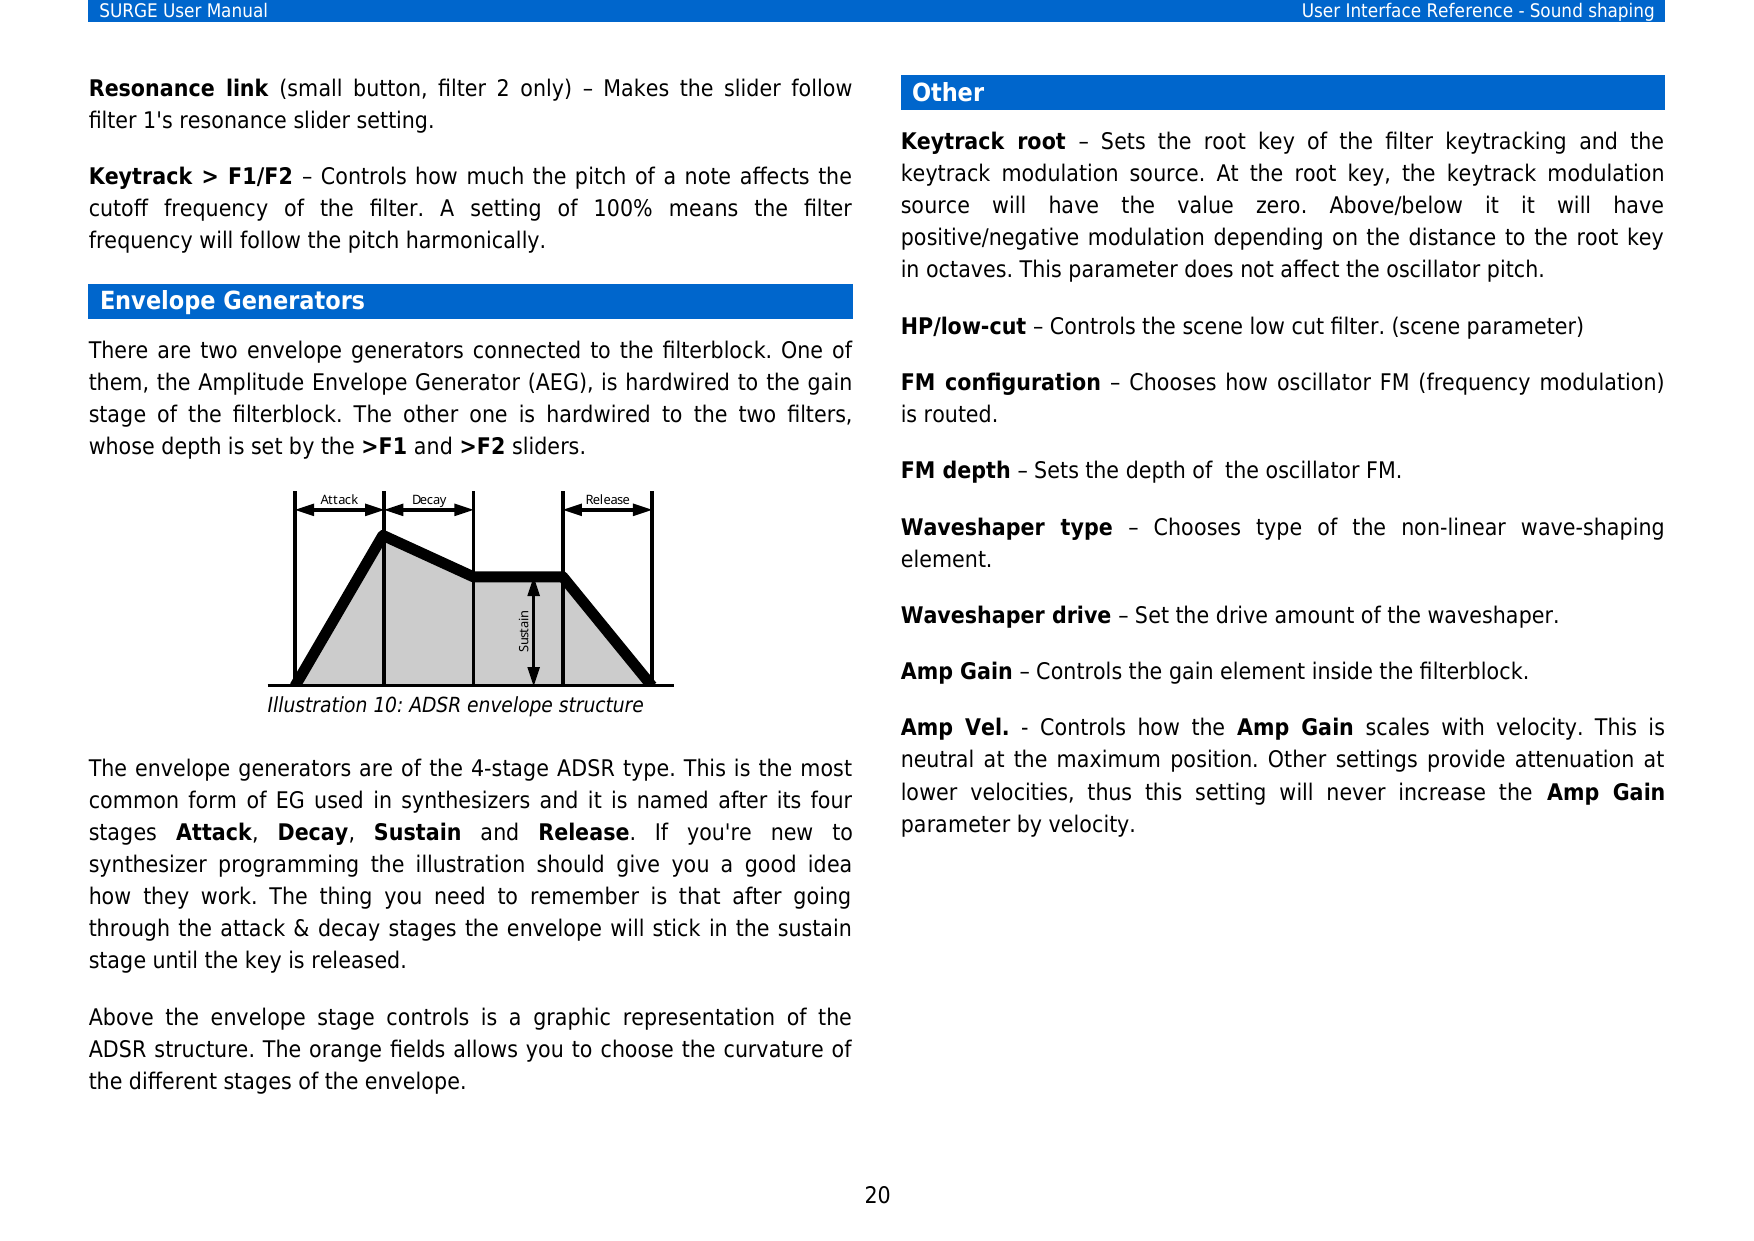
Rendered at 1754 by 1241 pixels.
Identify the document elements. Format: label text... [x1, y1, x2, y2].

text Amp Gain – Controls the gain element inside the filterblock. [901, 658, 1665, 685]
text Illustration 10: ADSR envelope structure [386, 511, 472, 569]
text Illustration 10: ADSR envelope structure [565, 511, 650, 673]
text Illustration 10: ADSR envelope structure [297, 491, 382, 508]
subtitle Other [909, 75, 1657, 110]
text The envelope generators are of the 4-stage ADSR type. This is the most common form of EG used in synthesizers and it is named after its four stages Attack, Decay, Sustain and Release. If you're new to synthesizer programming the illustration should give you a good idea how they work. The thing you need to remember is that after going through the attack & decay stages the envelope will stick in the sustain stage until the key is released. [88, 489, 853, 974]
text Resonance link (small button, filter 2 only) – Makes the slider follow filter 1's resonance slider setting. [88, 75, 853, 134]
text There are two envelope generators connected to the filterblock. One of them, the Amplitude Envelope Generator (AEG), is hardwired to the gain stage of the filterblock. The other one is hardwired to the two filters, whose depth is set by the >F1 and >F2 sliders. [88, 337, 853, 460]
text Keytrack > F1/F2 – Controls how much the pitch of a note affects the cutoff frequency of the filter. A setting of 100% means the filter frequency will follow the pitch harmonically. [88, 163, 853, 254]
text HP/low-cut – Controls the scene low cut filter. (scene parameter) [901, 313, 1665, 340]
text Illustration 10: ADSR envelope structure [267, 491, 293, 684]
text Keytrack root – Sets the root key of the filter keytracking and the keytrack modulation source. At the root key, the keytrack modulation source will have the value zero. Above/below it it will have positive/negative modulation depending on the distance to the root key in octaves. This parameter does not affect the oscillator pitch. [901, 128, 1665, 283]
text Waveshaper drive – Set the drive amount of the waveshaper. [901, 602, 1665, 629]
subtitle Envelope Generators [97, 284, 845, 319]
text Illustration 10: ADSR envelope structure [565, 491, 650, 508]
text Amp Vel. - Controls how the Amp Gain scales with velocity. This is neutral at the maximum position. Other settings provide attenuation at lower velocities, thus this setting will never increase the Amp Gain parameter by velocity. [901, 714, 1665, 838]
text Above the envelope stage controls is a graphic representation of the ADSR structure. The orange fields allows you to choose the curvature of the different stages of the envelope. [88, 1004, 853, 1095]
text Waveshaper type – Chooses type of the non-linear wave-shaping element. [901, 514, 1665, 573]
text FM depth – Sets the depth of the oscillator FM. [901, 457, 1665, 484]
text Illustration 10: ADSR envelope structure [386, 491, 472, 509]
text Illustration 10: ADSR envelope structure [475, 491, 561, 571]
text Illustration 10: ADSR envelope structure [267, 685, 674, 718]
text Illustration 10: ADSR envelope structure [297, 511, 382, 670]
text FM configuration – Chooses how oscillator FM (frequency modulation) is routed. [901, 369, 1665, 428]
text Illustration 10: ADSR envelope structure [654, 491, 674, 684]
